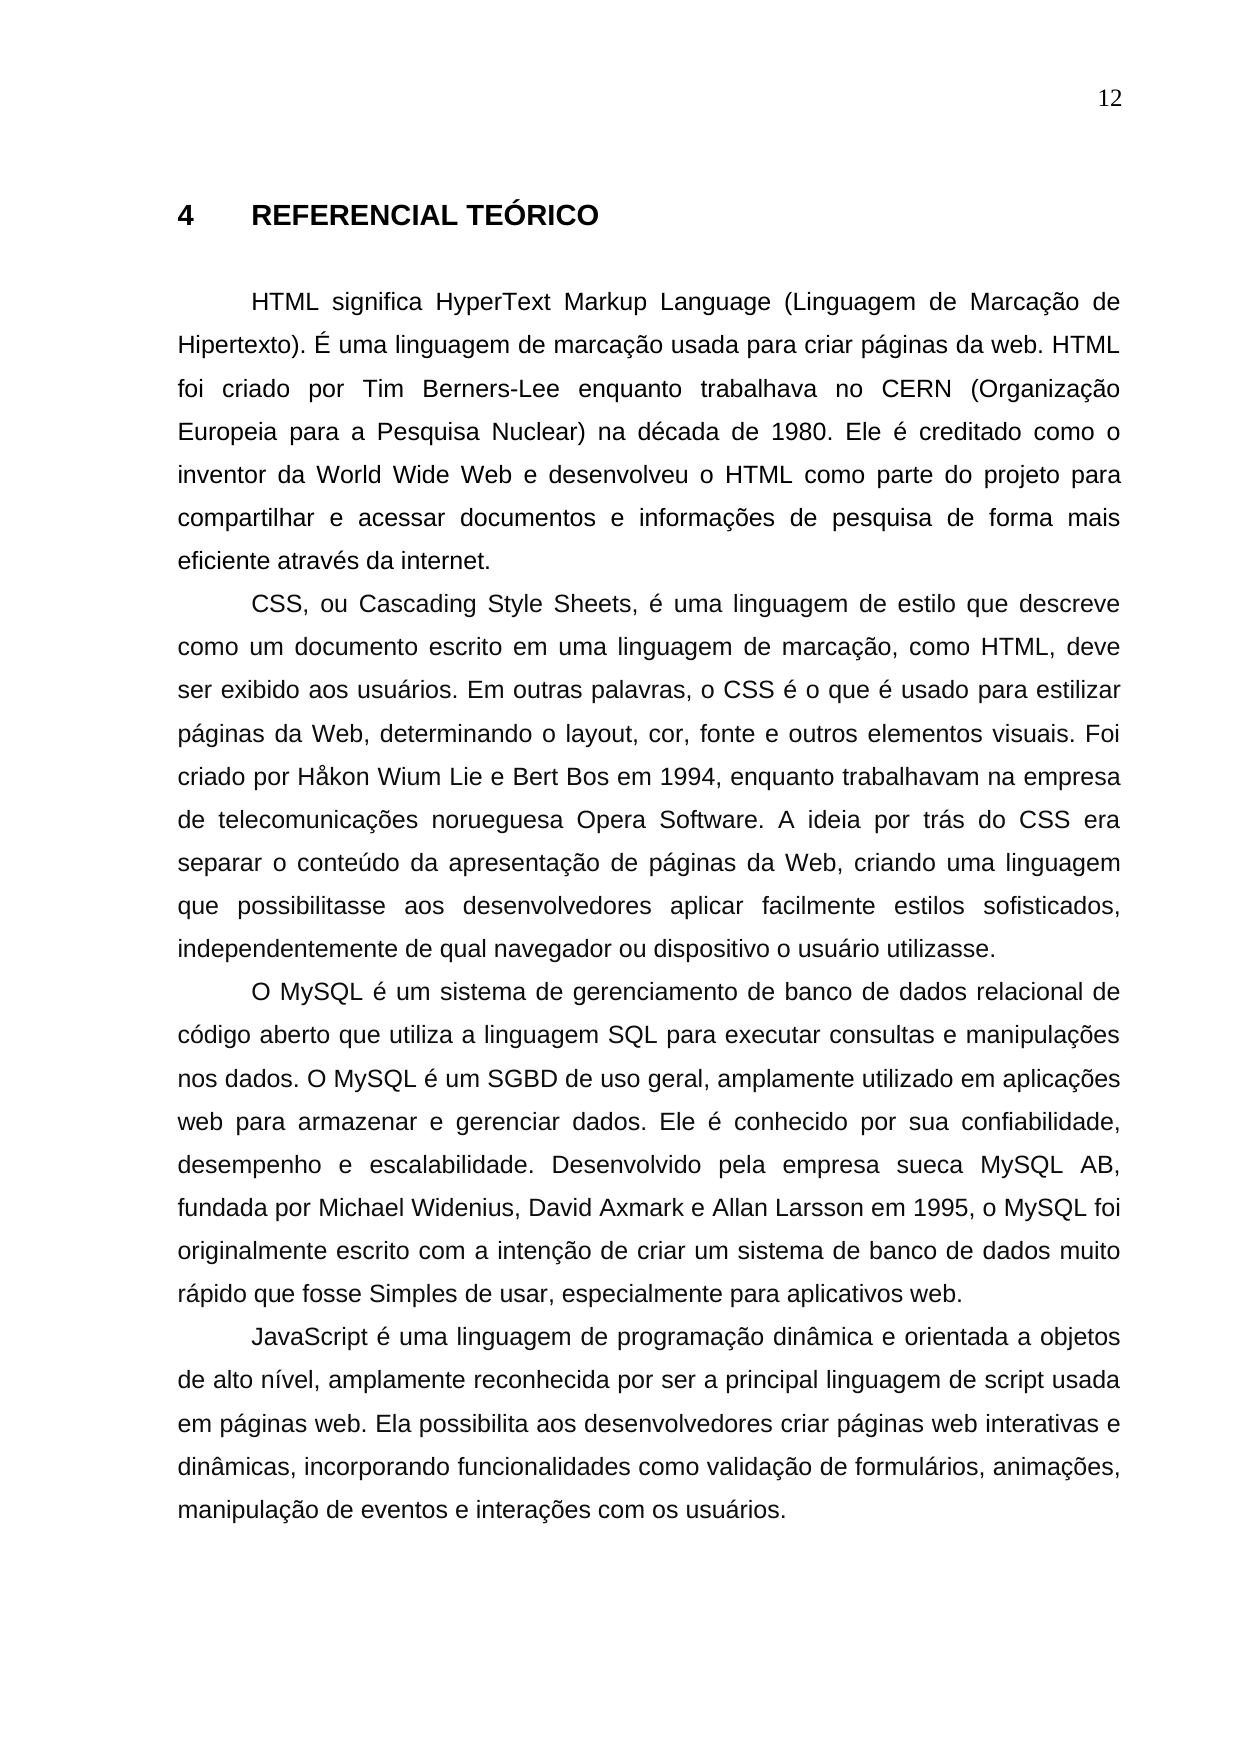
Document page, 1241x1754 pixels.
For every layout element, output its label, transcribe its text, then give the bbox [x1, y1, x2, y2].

text O MySQL é um sistema de gerenciamento de banco de dados relacional de código aberto que utiliza a linguagem SQL para executar consultas e manipulações nos dados. O MySQL é um SGBD de uso geral, amplamente utilizado em aplicações web para armazenar e gerenciar dados. Ele é conhecido por sua confiabilidade, desempenho e escalabilidade. Desenvolvido pela empresa sueca MySQL AB, fundada por Michael Widenius, David Axmark e Allan Larsson em 1995, o MySQL foi originalmente escrito com a intenção de criar um sistema de banco de dados muito rápido que fosse Simples de usar, especialmente para aplicativos web. [177, 977, 1122, 1308]
subtitle 4 REFERENCIAL TEÓRICO [177, 198, 1122, 231]
text JavaScript é uma linguagem de programação dinâmica e orientada a objetos de alto nível, amplamente reconhecida por ser a principal linguagem de script usada em páginas web. Ela possibilita aos desenvolvedores criar páginas web interativas e dinâmicas, incorporando funcionalidades como validação de formulários, animações, manipulação de eventos e interações com os usuários. [177, 1322, 1122, 1524]
text HTML significa HyperText Markup Language (Linguagem de Marcação de Hipertexto). É uma linguagem de marcação usada para criar páginas da web. HTML foi criado por Tim Berners-Lee enquanto trabalhava no CERN (Organização Europeia para a Pesquisa Nuclear) na década de 1980. Ele é creditado como o inventor da World Wide Web e desenvolveu o HTML como parte do projeto para compartilhar e acessar documentos e informações de pesquisa de forma mais eficiente através da internet. [177, 287, 1122, 575]
text CSS, ou Cascading Style Sheets, é uma linguagem de estilo que descreve como um documento escrito em uma linguagem de marcação, como HTML, deve ser exibido aos usuários. Em outras palavras, o CSS é o que é usado para estilizar páginas da Web, determinando o layout, cor, fonte e outros elementos visuais. Foi criado por Håkon Wium Lie e Bert Bos em 1994, enquanto trabalhavam na empresa de telecomunicações norueguesa Opera Software. A ideia por trás do CSS era separar o conteúdo da apresentação de páginas da Web, criando uma linguagem que possibilitasse aos desenvolvedores aplicar facilmente estilos sofisticados, independentemente de qual navegador ou dispositivo o usuário utilizasse. [177, 589, 1122, 963]
